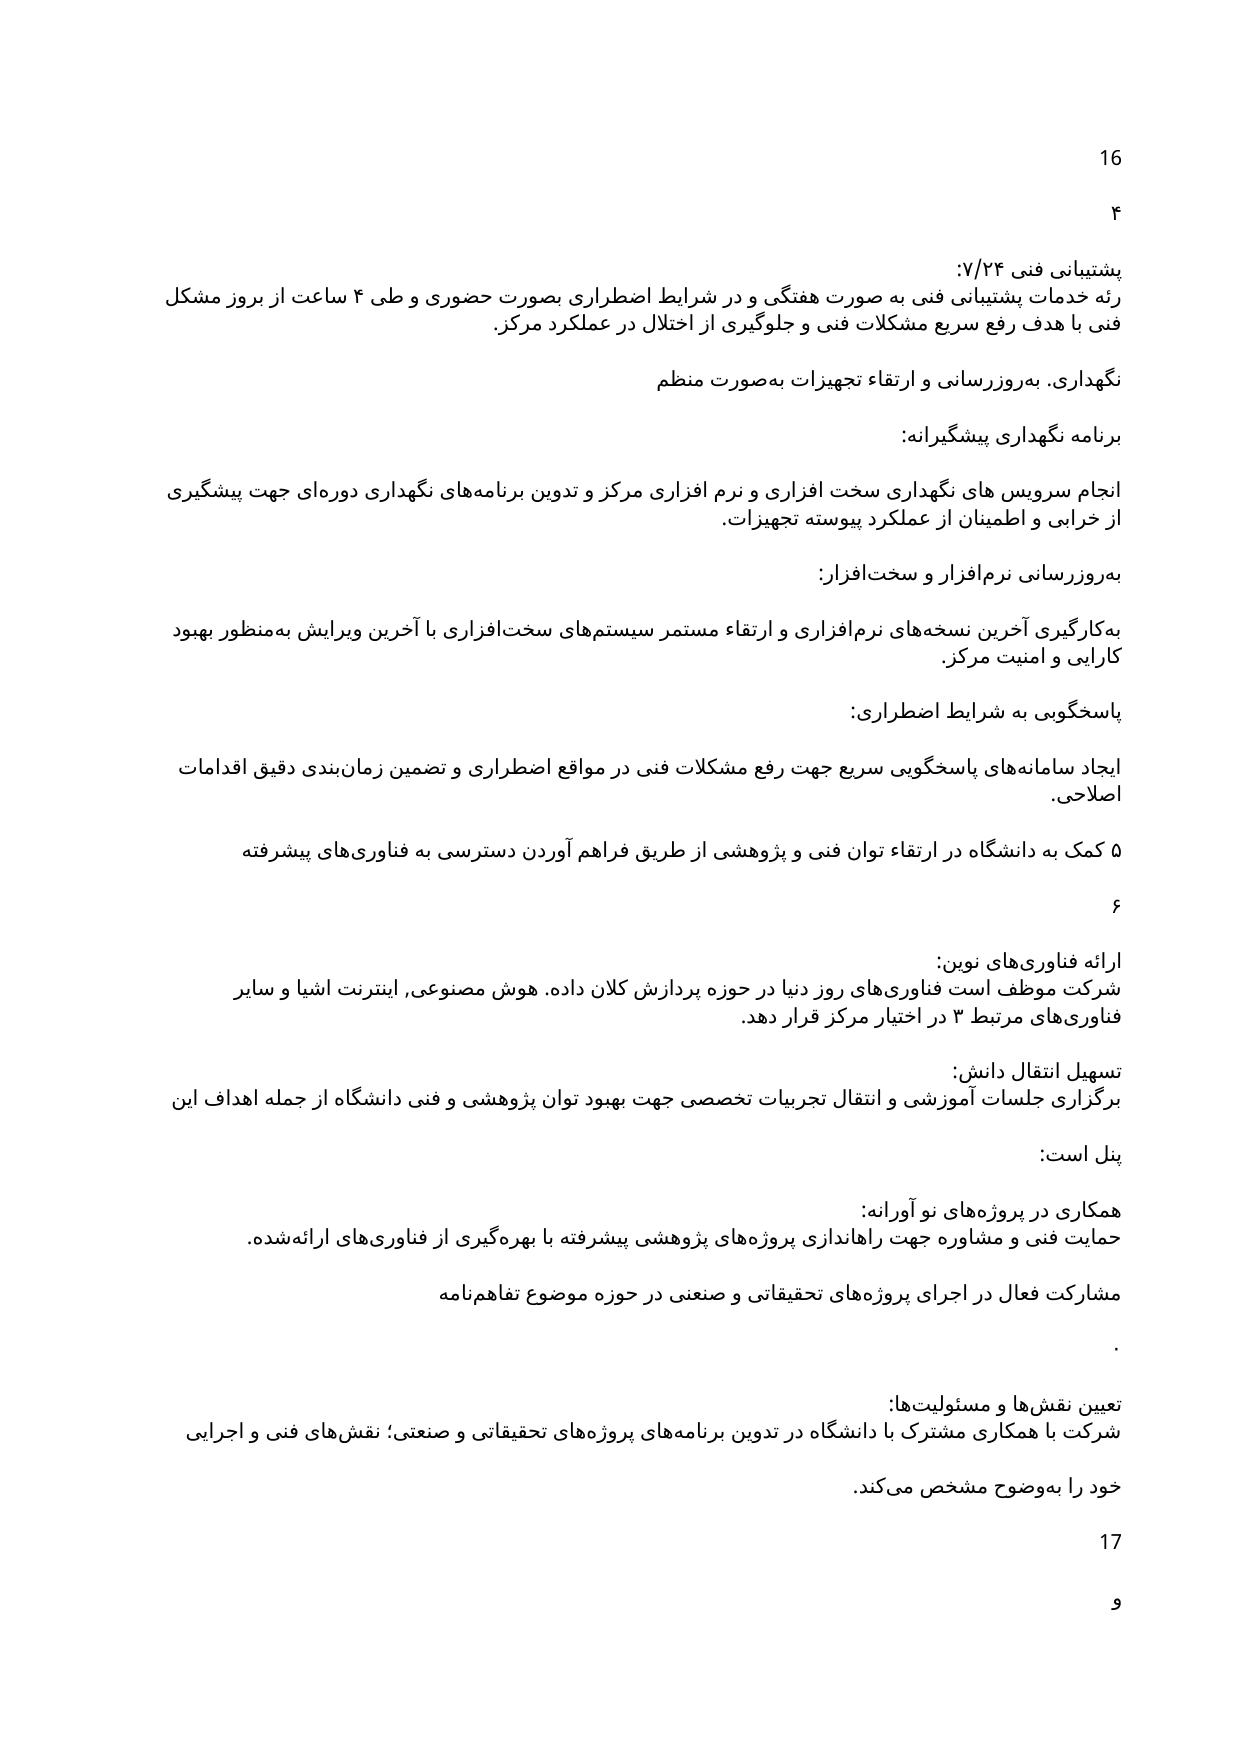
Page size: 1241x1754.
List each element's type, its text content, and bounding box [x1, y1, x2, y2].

text ۴ [118, 202, 1122, 229]
text فناوری‌های مرتبط ۳ در اختیار مرکز قرار دهد. [118, 1004, 1122, 1032]
text خود را به‌وضوح مشخص می‌کند. [118, 1475, 1122, 1502]
text برنامه نگهداری پیشگیرانه: [118, 423, 1122, 451]
text ایجاد سامانه‌های پاسخگویی سریع جهت رفع مشکلات فنی در مواقع اضطراری و تضمین زمان‌بندی دقیق اقدامات [118, 756, 1122, 783]
text ۵ کمک به دانشگاه در ارتقاء توان فنی و پژوهشی از طریق فراهم آوردن دسترسی به فناوری‌های پیشرفته [118, 839, 1122, 866]
text ۰ [118, 1337, 1122, 1364]
text پاسخگوبی به شرایط اضطراری: [118, 700, 1122, 727]
text برگزاری جلسات آموزشی و انتقال تجربیات تخصصی جهت بهبود توان پژوهشی و فنی دانشگاه از جمله اهداف این [118, 1087, 1122, 1114]
text ۶ [118, 894, 1122, 922]
text به‌کارگیری آخرین نسخه‌های نرم‌افزاری و ارتقاء مستمر سیستم‌های سخت‌افزاری با آخرین ویرایش به‌منظور بهبود [118, 617, 1122, 645]
text شرکت با همکاری مشترک با دانشگاه در تدوین برنامه‌های پروژه‌های تحقیقاتی و صنعتی؛ نقش‌های فنی و اجرایی [118, 1420, 1122, 1447]
text 16 [118, 147, 1122, 174]
text انجام سرویس های نگهداری سخت افزاری و نرم افزاری مرکز و تدوین برنامه‌های نگهداری دوره‌ای جهت پیشگیری [118, 479, 1122, 506]
text رئه خدمات پشتیبانی فنی به صورت هفتگی و در شرایط اضطراری بصورت حضوری و طی ۴ ساعت از بروز مشکل [118, 285, 1122, 312]
text از خرابی و اطمینان از عملکرد پیوسته تجهیزات. [118, 506, 1122, 533]
text فنی با هدف رفع سریع مشکلات فنی و جلوگیری از اختلال در عملکرد مرکز. [118, 312, 1122, 339]
text و [118, 1587, 1122, 1614]
text پشتیبانی فنی ۷/۲۴: [118, 258, 1122, 285]
text کارایی و امنیت مرکز. [118, 645, 1122, 672]
text پنل است: [118, 1143, 1122, 1170]
text 17 [118, 1531, 1122, 1558]
text مشارکت فعال در اجرای پروژه‌های تحقیقاتی و صنعنی در حوزه موضوع تفاهم‌نامه [118, 1281, 1122, 1308]
text اصلاحی. [118, 783, 1122, 810]
text شرکت موظف است فناوری‌های روز دنیا در حوزه پردازش کلان داده. هوش مصنوعی, اینترنت اشیا و سایر [118, 977, 1122, 1004]
text تسهیل انتقال دانش: [118, 1060, 1122, 1087]
text تعیین نقش‌ها و مسئولیت‌ها: [118, 1392, 1122, 1420]
text به‌روزرسانی نرم‌افزار و سخت‌افزار: [118, 562, 1122, 589]
text نگهداری. به‌روزرسانی و ارتقاء تجهیزات به‌صورت منظم [118, 368, 1122, 395]
text حمایت فنی و مشاوره جهت راهاندازی پروژه‌های پژوهشی پیشرفته با بهره‌گیری از فناوری‌های ارائه‌شده. [118, 1226, 1122, 1253]
text همکاری در پروژه‌های نو آورانه: [118, 1198, 1122, 1226]
text ارائه فناوری‌های نوین: [118, 950, 1122, 977]
